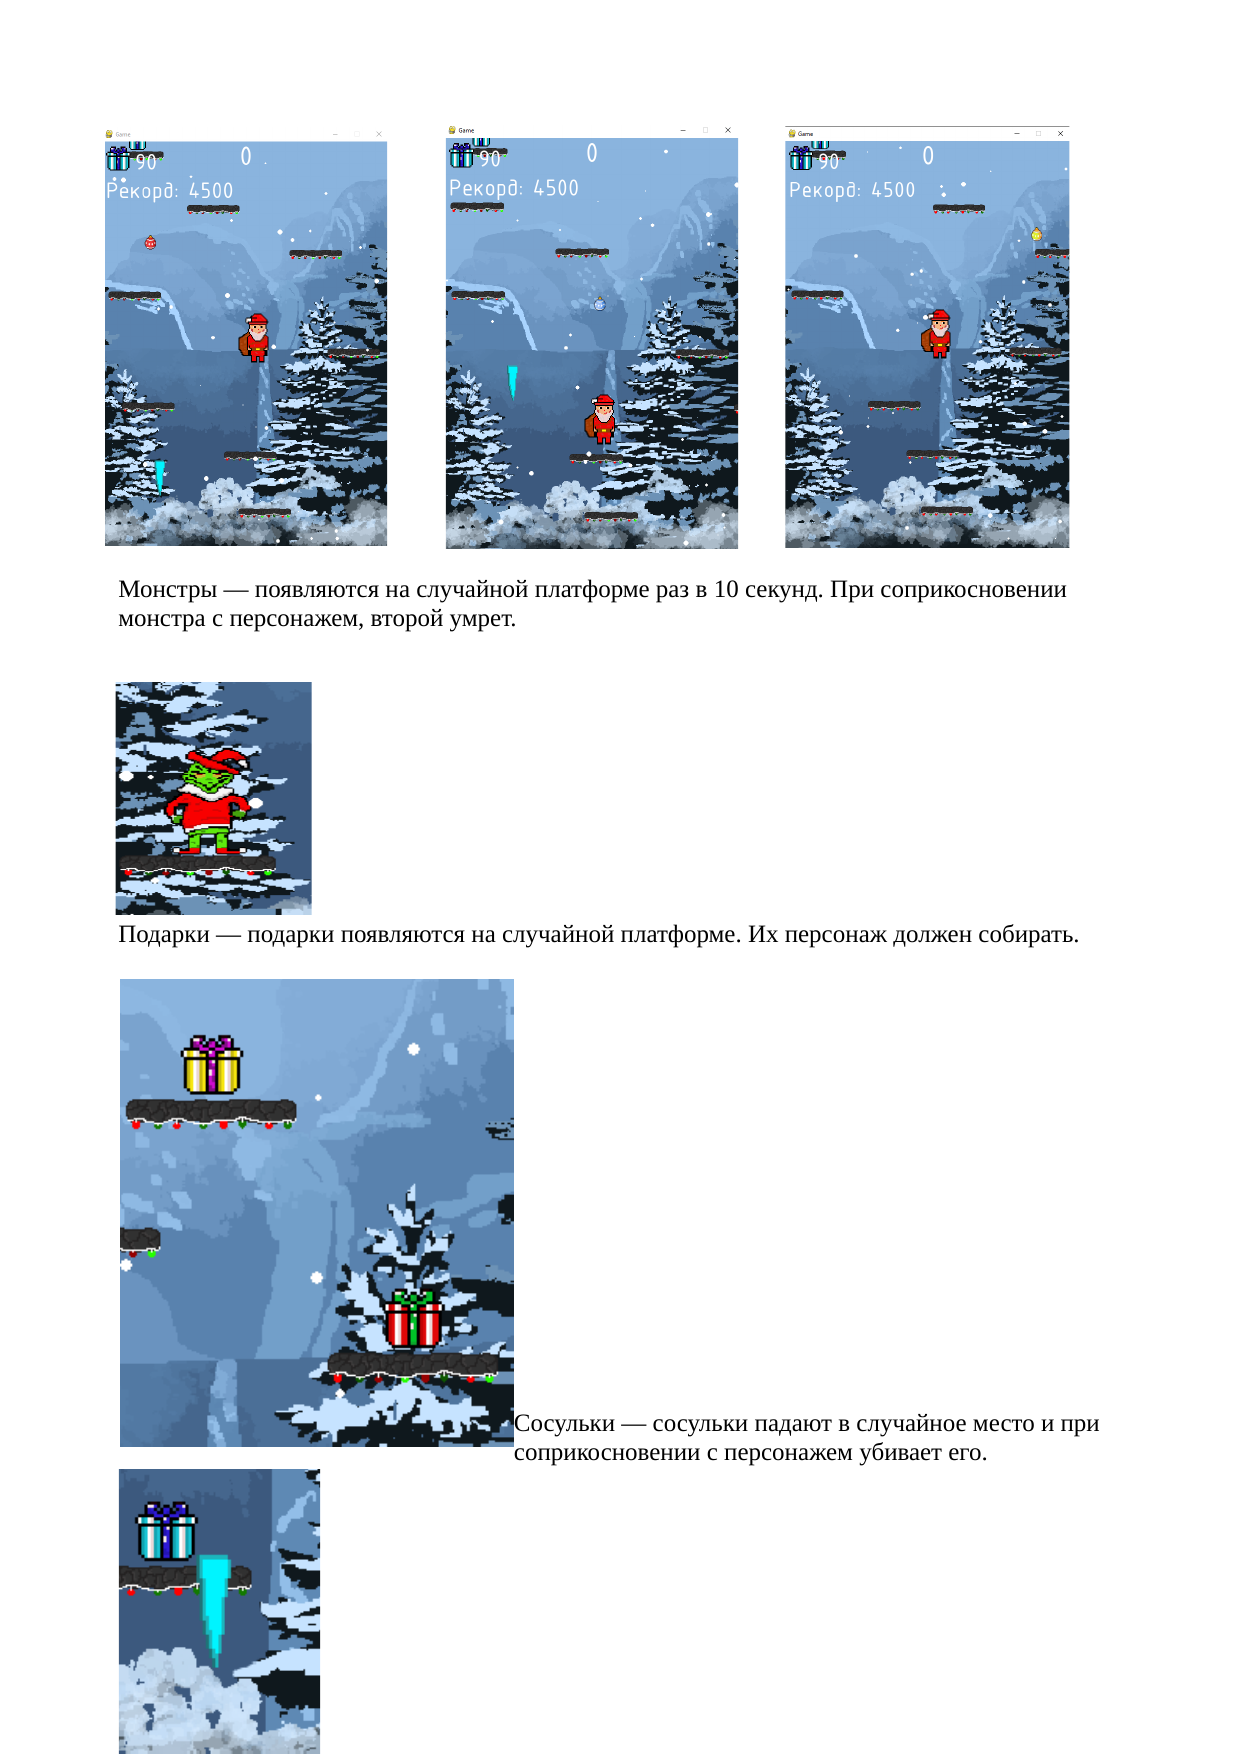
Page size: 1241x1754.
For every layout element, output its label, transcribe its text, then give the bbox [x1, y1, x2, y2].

text Монстры — появляются на случайной платформе раз в 10 секунд. При соприкосновении монстра с персонажем, второй умрет. [118, 434, 1122, 689]
picture [445, 125, 739, 549]
text [118, 1466, 1122, 1494]
picture [785, 126, 1070, 548]
picture [105, 127, 388, 546]
picture [120, 979, 514, 1447]
picture [115, 682, 312, 915]
picture [118, 1469, 321, 1754]
text Подарки — подарки появляются на случайной платформе. Их персонаж должен собирать. [118, 804, 1122, 948]
text Сосульки — сосульки падают в случайное место и при соприкосновении с персонажем убивает его. [118, 1408, 1122, 1466]
